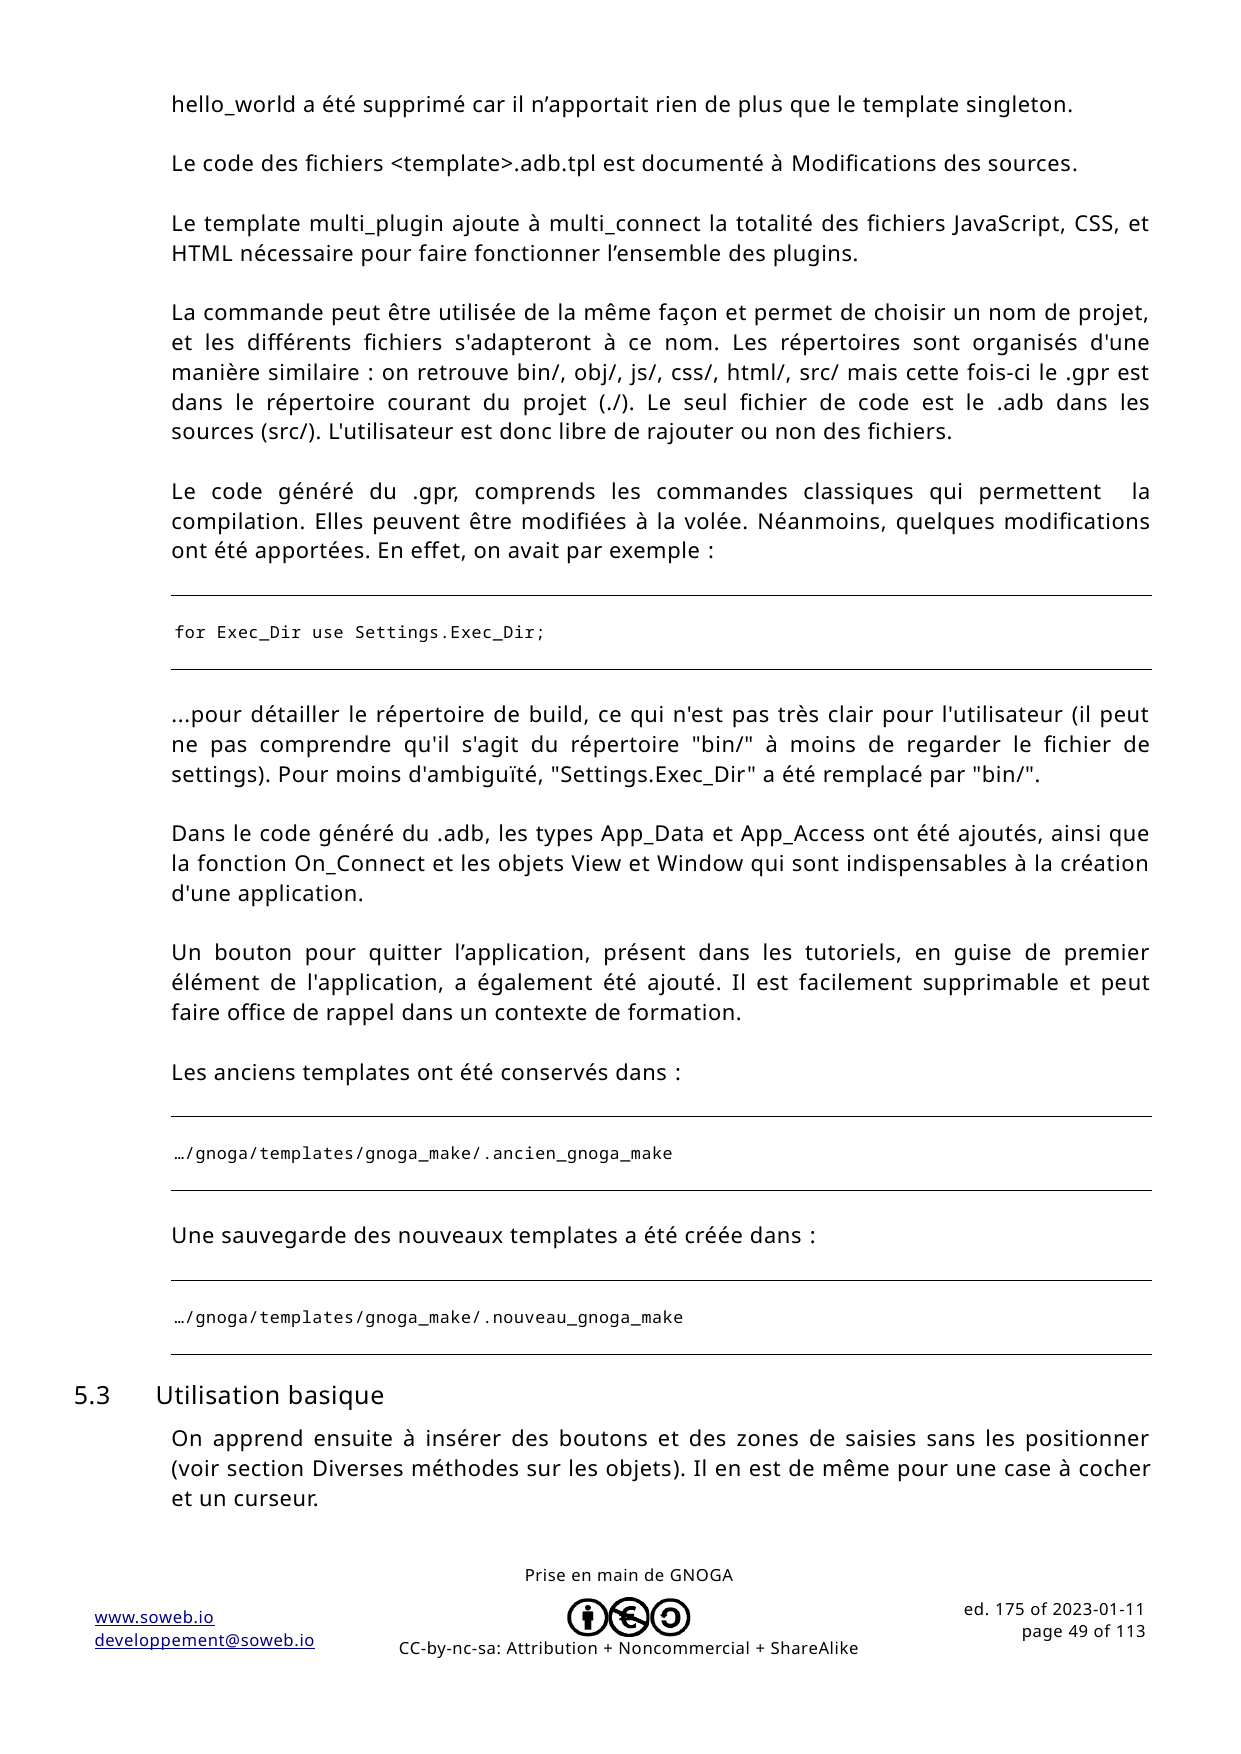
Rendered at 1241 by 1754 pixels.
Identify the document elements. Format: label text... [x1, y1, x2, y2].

text La commande peut être utilisée de la même façon et permet de choisir un nom de projet, et les différents fichiers s'adapteront à ce nom. Les répertoires sont organisés d'une manière similaire : on retrouve bin/, obj/, js/, css/, html/, src/ mais cette fois-ci le .gpr est dans le répertoire courant du projet (./). Le seul fichier de code est le .adb dans les sources (src/). L'utilisateur est donc libre de rajouter ou non des fichiers. [171, 297, 1152, 446]
list for Exec_Dir use Settings.Exec_Dir; [171, 596, 1152, 669]
text Une sauvegarde des nouveaux templates a été créée dans : [171, 1220, 1152, 1250]
subtitle Utilisation basique [74, 1377, 1152, 1411]
list …/gnoga/templates/gnoga_make/.nouveau_gnoga_make [171, 1281, 1152, 1354]
text Le code généré du .gpr, comprends les commandes classiques qui permettent la compilation. Elles peuvent être modifiées à la volée. Néanmoins, quelques modifications ont été apportées. En effet, on avait par exemple : [171, 476, 1152, 565]
text Un bouton pour quitter l’application, présent dans les tutoriels, en guise de premier élément de l'application, a également été ajouté. Il est facilement supprimable et peut faire office de rappel dans un contexte de formation. [171, 937, 1152, 1027]
picture [566, 1597, 691, 1637]
text Dans le code généré du .adb, les types App_Data et App_Access ont été ajoutés, ainsi que la fonction On_Connect et les objets View et Window qui sont indispensables à la création d'une application. [171, 818, 1152, 907]
text On apprend ensuite à insérer des boutons et des zones de saisies sans les positionner (voir section Diverses méthodes sur les objets). Il en est de même pour une case à cocher et un curseur. [171, 1423, 1152, 1513]
list …/gnoga/templates/gnoga_make/.ancien_gnoga_make [171, 1117, 1152, 1190]
text Le template multi_plugin ajoute à multi_connect la totalité des fichiers JavaScript, CSS, et HTML nécessaire pour faire fonctionner l’ensemble des plugins. [171, 208, 1152, 267]
text ...pour détailler le répertoire de build, ce qui n'est pas très clair pour l'utilisateur (il peut ne pas comprendre qu'il s'agit du répertoire "bin/" à moins de regarder le fichier de settings). Pour moins d'ambiguïté, "Settings.Exec_Dir" a été remplacé par "bin/". [171, 699, 1152, 788]
text Le code des fichiers <template>.adb.tpl est documenté à Modifications des sources. [171, 148, 1152, 178]
text Les anciens templates ont été conservés dans : [171, 1056, 1152, 1086]
text hello_world a été supprimé car il n’apportait rien de plus que le template singleton. [171, 88, 1152, 118]
